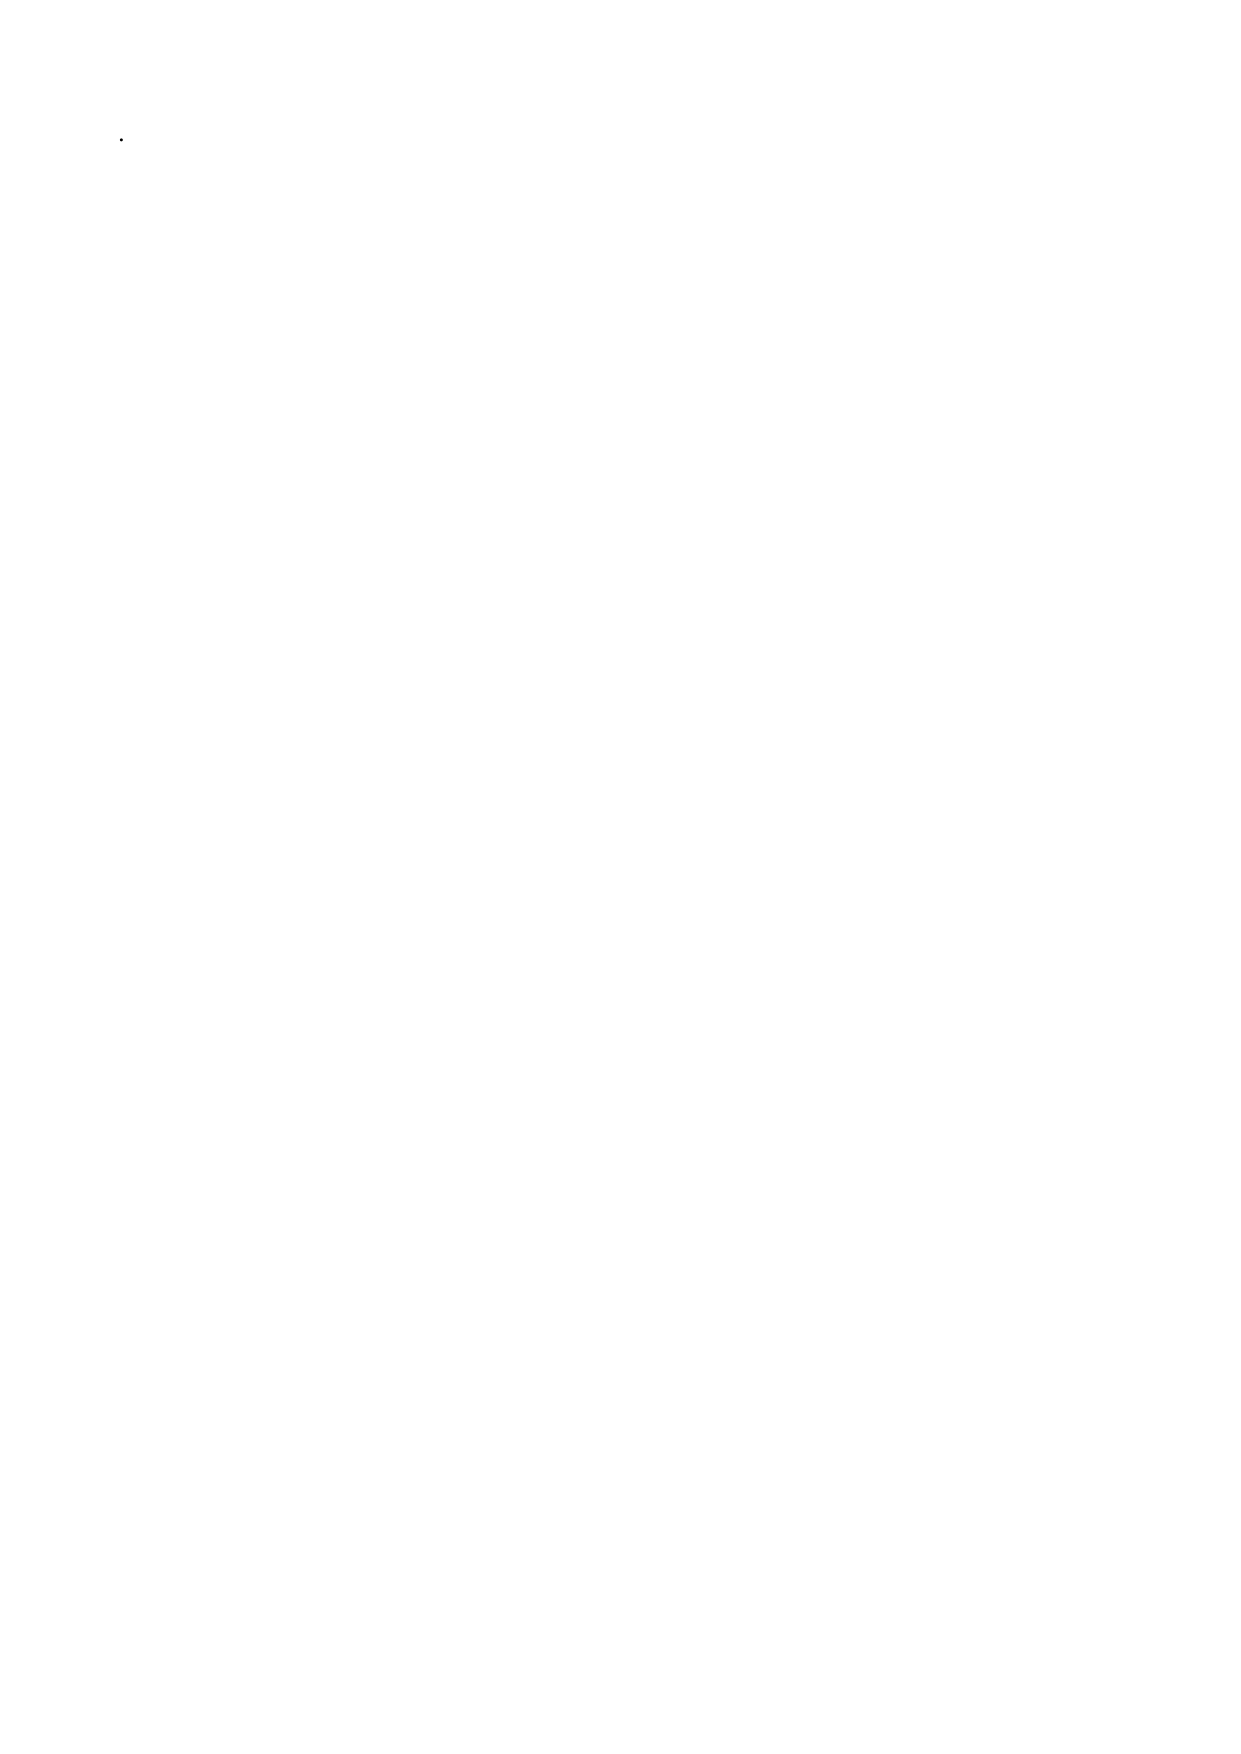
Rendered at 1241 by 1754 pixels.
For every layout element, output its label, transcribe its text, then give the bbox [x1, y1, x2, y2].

text . [118, 118, 1122, 147]
